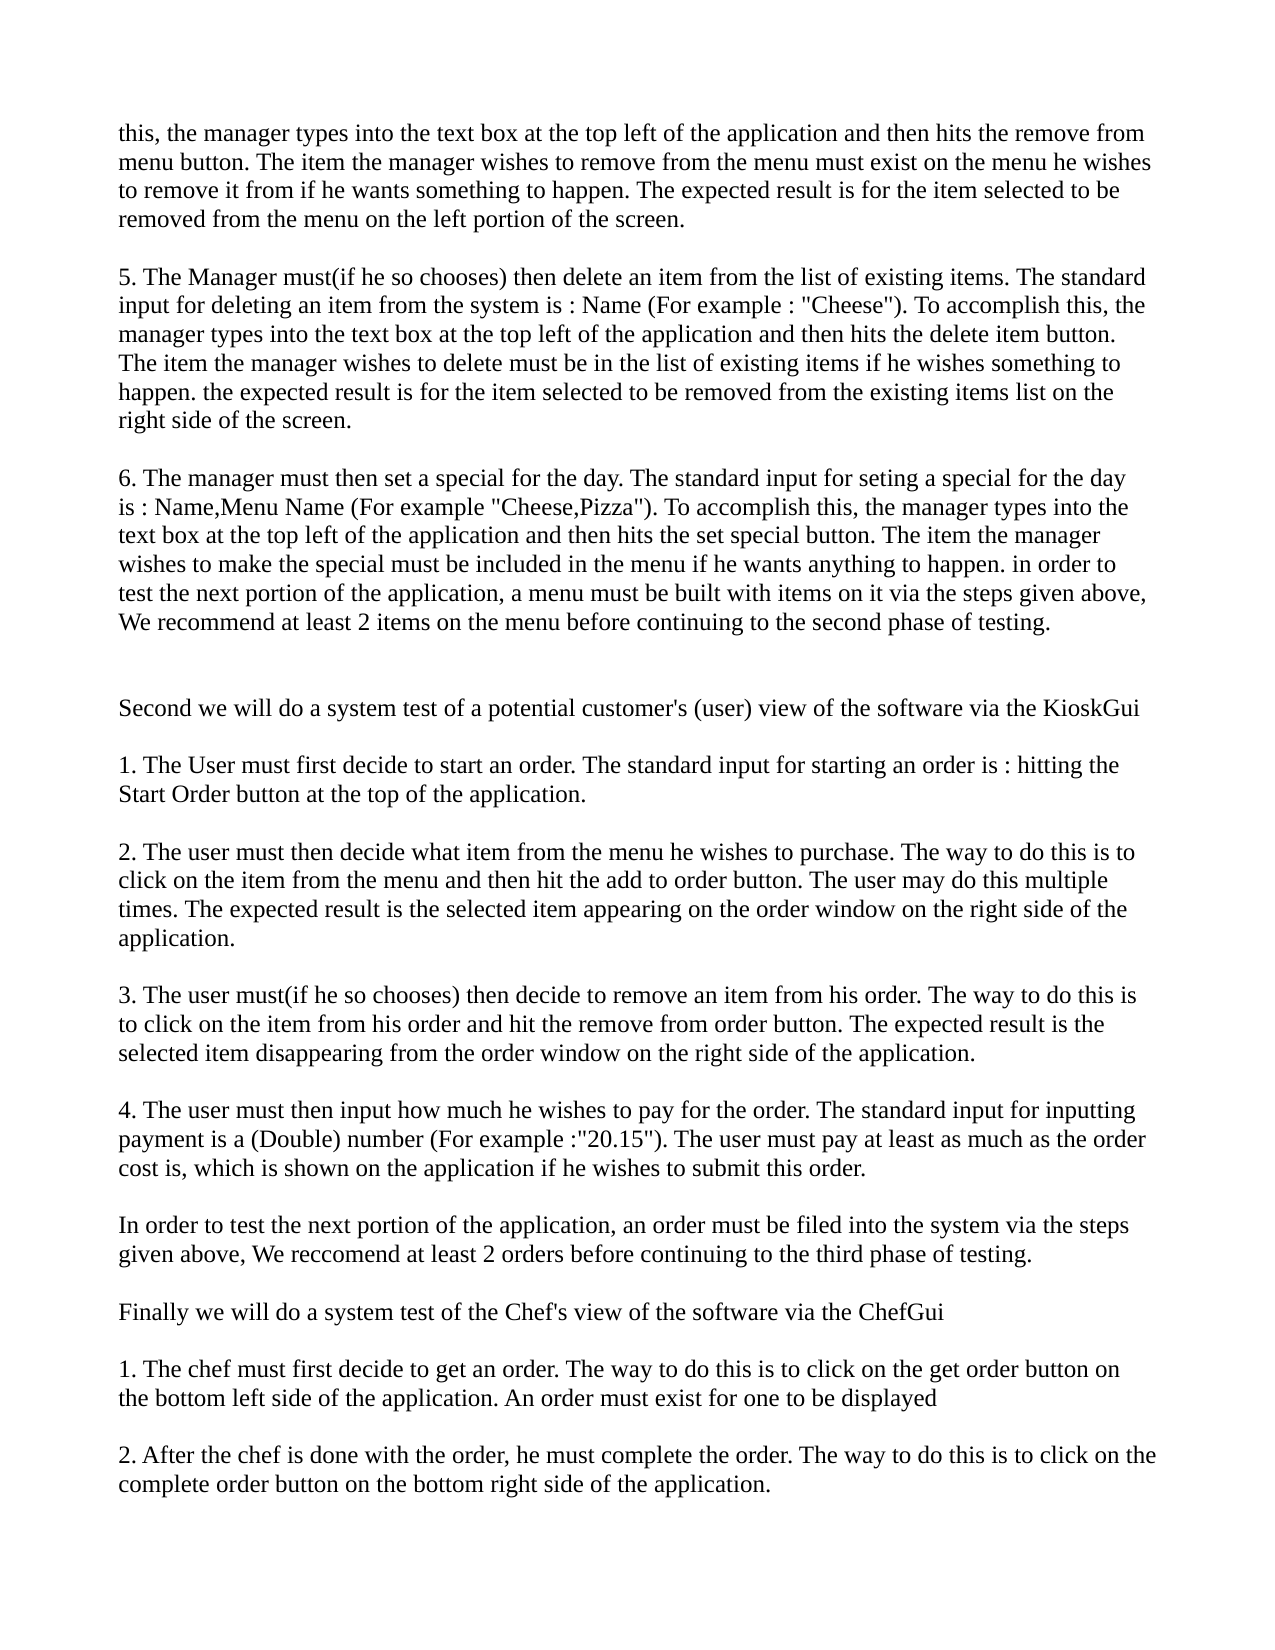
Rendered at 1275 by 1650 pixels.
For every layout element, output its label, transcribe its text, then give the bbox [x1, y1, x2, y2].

text 6. The manager must then set a special for the day. The standard input for seting a special for the day is : Name,Menu Name (For example "Cheese,Pizza"). To accomplish this, the manager types into the text box at the top left of the application and then hits the set special button. The item the manager wishes to make the special must be included in the menu if he wants anything to happen. in order to test the next portion of the application, a menu must be built with items on it via the steps given above, We recommend at least 2 items on the menu before continuing to the second phase of testing. [118, 463, 1157, 636]
text 2. After the chef is done with the order, he must complete the order. The way to do this is to click on the complete order button on the bottom right side of the application. [118, 1441, 1157, 1498]
text 5. The Manager must(if he so chooses) then delete an item from the list of existing items. The standard input for deleting an item from the system is : Name (For example : "Cheese"). To accomplish this, the manager types into the text box at the top left of the application and then hits the delete item button. The item the manager wishes to delete must be in the list of existing items if he wishes something to happen. the expected result is for the item selected to be removed from the existing items list on the right side of the screen. [118, 262, 1157, 434]
text Finally we will do a system test of the Chef's view of the software via the ChefGui [118, 1297, 1157, 1326]
text 3. The user must(if he so chooses) then decide to remove an item from his order. The way to do this is to click on the item from his order and hit the remove from order button. The expected result is the selected item disappearing from the order window on the right side of the application. [118, 981, 1157, 1067]
text 4. The user must then input how much he wishes to pay for the order. The standard input for inputting payment is a (Double) number (For example :"20.15"). The user must pay at least as much as the order cost is, which is shown on the application if he wishes to submit this order. [118, 1096, 1157, 1182]
text 1. The chef must first decide to get an order. The way to do this is to click on the get order button on the bottom left side of the application. An order must exist for one to be displayed [118, 1354, 1157, 1412]
text 2. The user must then decide what item from the menu he wishes to purchase. The way to do this is to click on the item from the menu and then hit the add to order button. The user may do this multiple times. The expected result is the selected item appearing on the order window on the right side of the application. [118, 837, 1157, 952]
text 1. The User must first decide to start an order. The standard input for starting an order is : hitting the Start Order button at the top of the application. [118, 751, 1157, 808]
text In order to test the next portion of the application, an order must be filed into the system via the steps given above, We reccomend at least 2 orders before continuing to the third phase of testing. [118, 1211, 1157, 1268]
text Second we will do a system test of a potential customer's (user) view of the software via the KioskGui [118, 693, 1157, 722]
text this, the manager types into the text box at the top left of the application and then hits the remove from menu button. The item the manager wishes to remove from the menu must exist on the menu he wishes to remove it from if he wants something to happen. The expected result is for the item selected to be removed from the menu on the left portion of the screen. [118, 118, 1157, 233]
